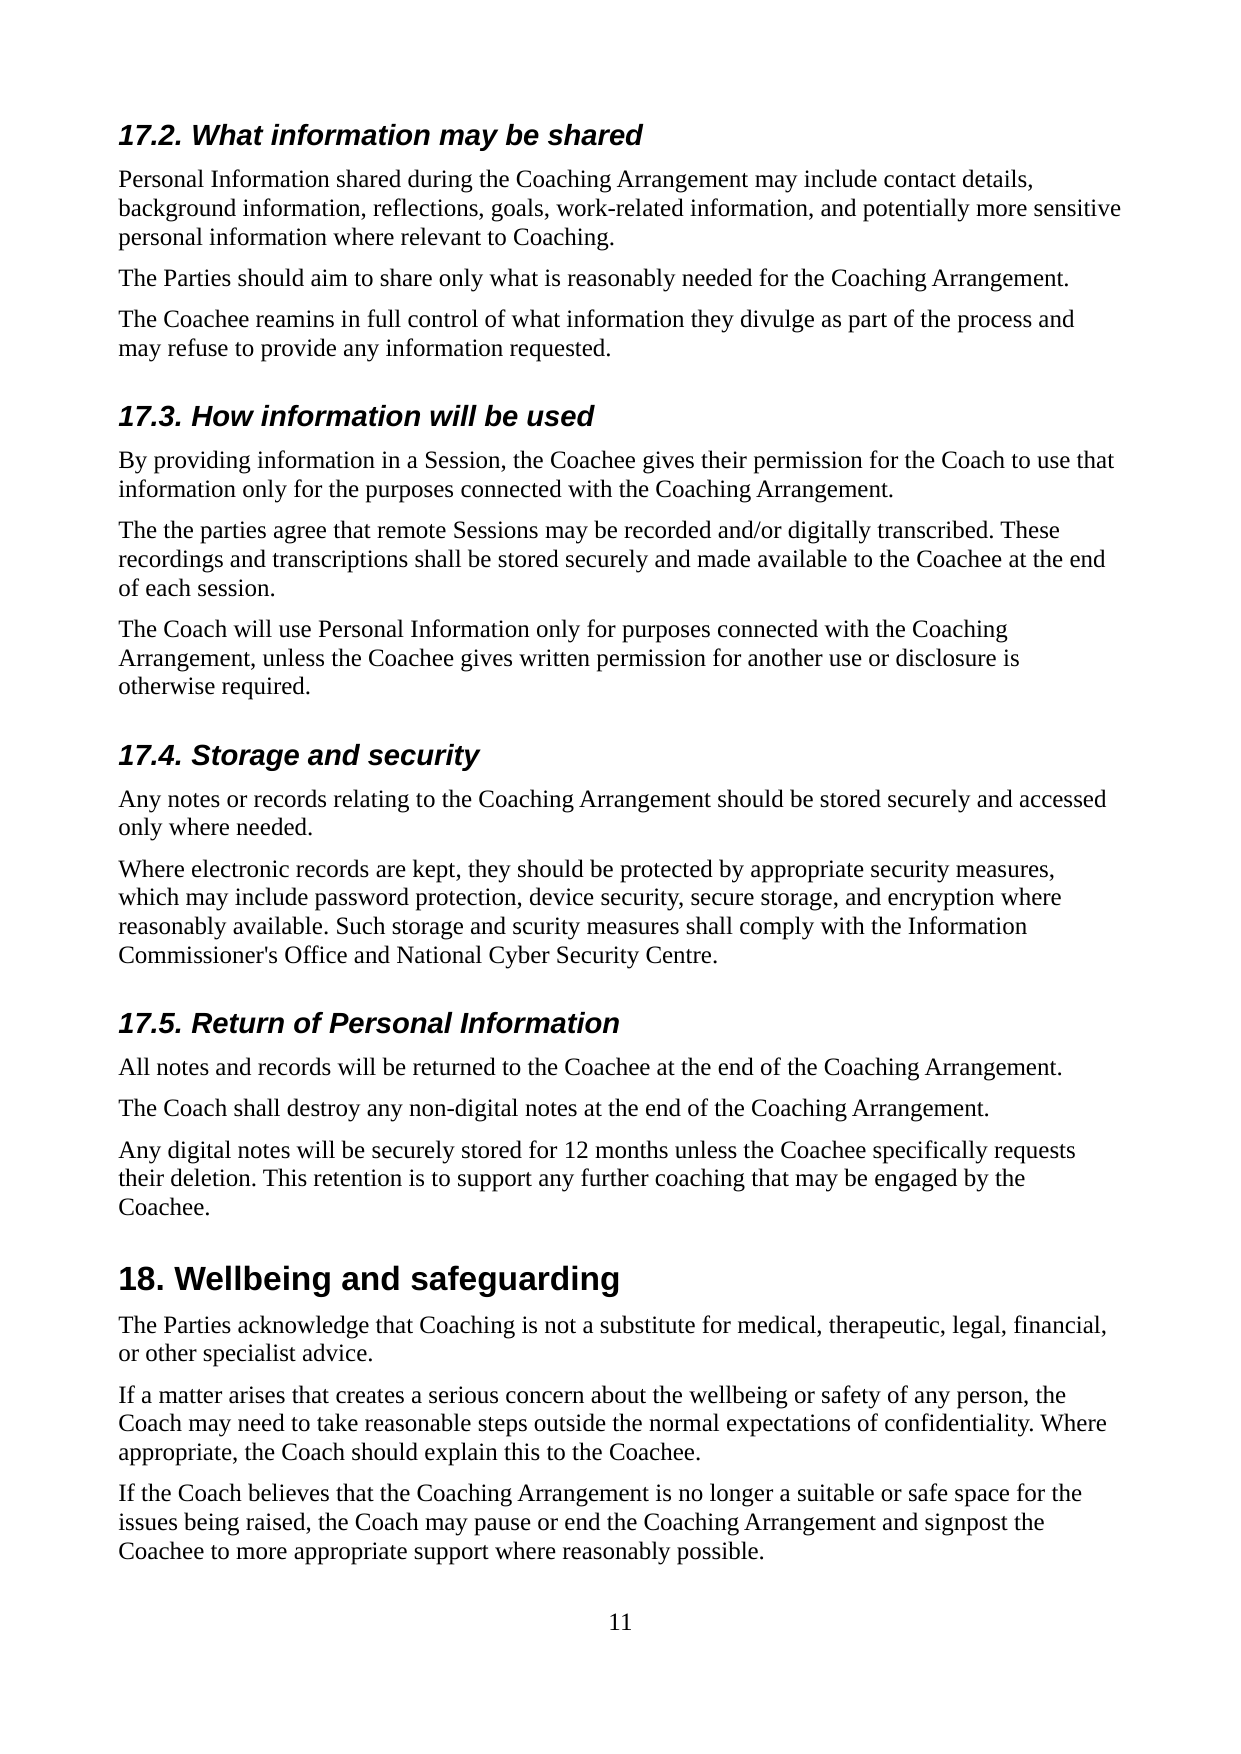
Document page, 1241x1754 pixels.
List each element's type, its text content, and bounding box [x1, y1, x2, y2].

text If the Coach believes that the Coaching Arrangement is no longer a suitable or safe space for the issues being raised, the Coach may pause or end the Coaching Arrangement and signpost the Coachee to more appropriate support where reasonably possible. [118, 1478, 1122, 1565]
text If a matter arises that creates a serious concern about the wellbeing or safety of any person, the Coach may need to take reasonable steps outside the normal expectations of confidentiality. Where appropriate, the Coach should explain this to the Coachee. [118, 1380, 1122, 1466]
text Any digital notes will be securely stored for 12 months unless the Coachee specifically requests their deletion. This retention is to support any further coaching that may be engaged by the Coachee. [118, 1135, 1122, 1221]
text All notes and records will be returned to the Coachee at the end of the Coaching Arrangement. [118, 1052, 1122, 1081]
text The Parties acknowledge that Coaching is not a substitute for medical, therapeutic, legal, financial, or other specialist advice. [118, 1310, 1122, 1367]
text By providing information in a Session, the Coachee gives their permission for the Coach to use that information only for the purposes connected with the Coaching Arrangement. [118, 445, 1122, 503]
text The the parties agree that remote Sessions may be recorded and/or digitally transcribed. These recordings and transcriptions shall be stored securely and made available to the Coachee at the end of each session. [118, 515, 1122, 601]
text The Coach shall destroy any non-digital notes at the end of the Coaching Arrangement. [118, 1093, 1122, 1122]
text Any notes or records relating to the Coaching Arrangement should be stored securely and accessed only where needed. [118, 784, 1122, 841]
subtitle Storage and security [118, 738, 1122, 771]
text The Parties should aim to share only what is reasonably needed for the Coaching Arrangement. [118, 263, 1122, 292]
subtitle How information will be used [118, 399, 1122, 433]
subtitle What information may be shared [118, 118, 1122, 152]
text The Coachee reamins in full control of what information they divulge as part of the process and may refuse to provide any information requested. [118, 304, 1122, 362]
text Personal Information shared during the Coaching Arrangement may include contact details, background information, reflections, goals, work-related information, and potentially more sensitive personal information where relevant to Coaching. [118, 164, 1122, 250]
text The Coach will use Personal Information only for purposes connected with the Coaching Arrangement, unless the Coachee gives written permission for another use or disclosure is otherwise required. [118, 614, 1122, 700]
subtitle Wellbeing and safeguarding [118, 1258, 1122, 1297]
text Where electronic records are kept, they should be protected by appropriate security measures, which may include password protection, device security, secure storage, and encryption where reasonably available. Such storage and scurity measures shall comply with the Information Commissioner's Office and National Cyber Security Centre. [118, 854, 1122, 969]
subtitle Return of Personal Information [118, 1006, 1122, 1040]
